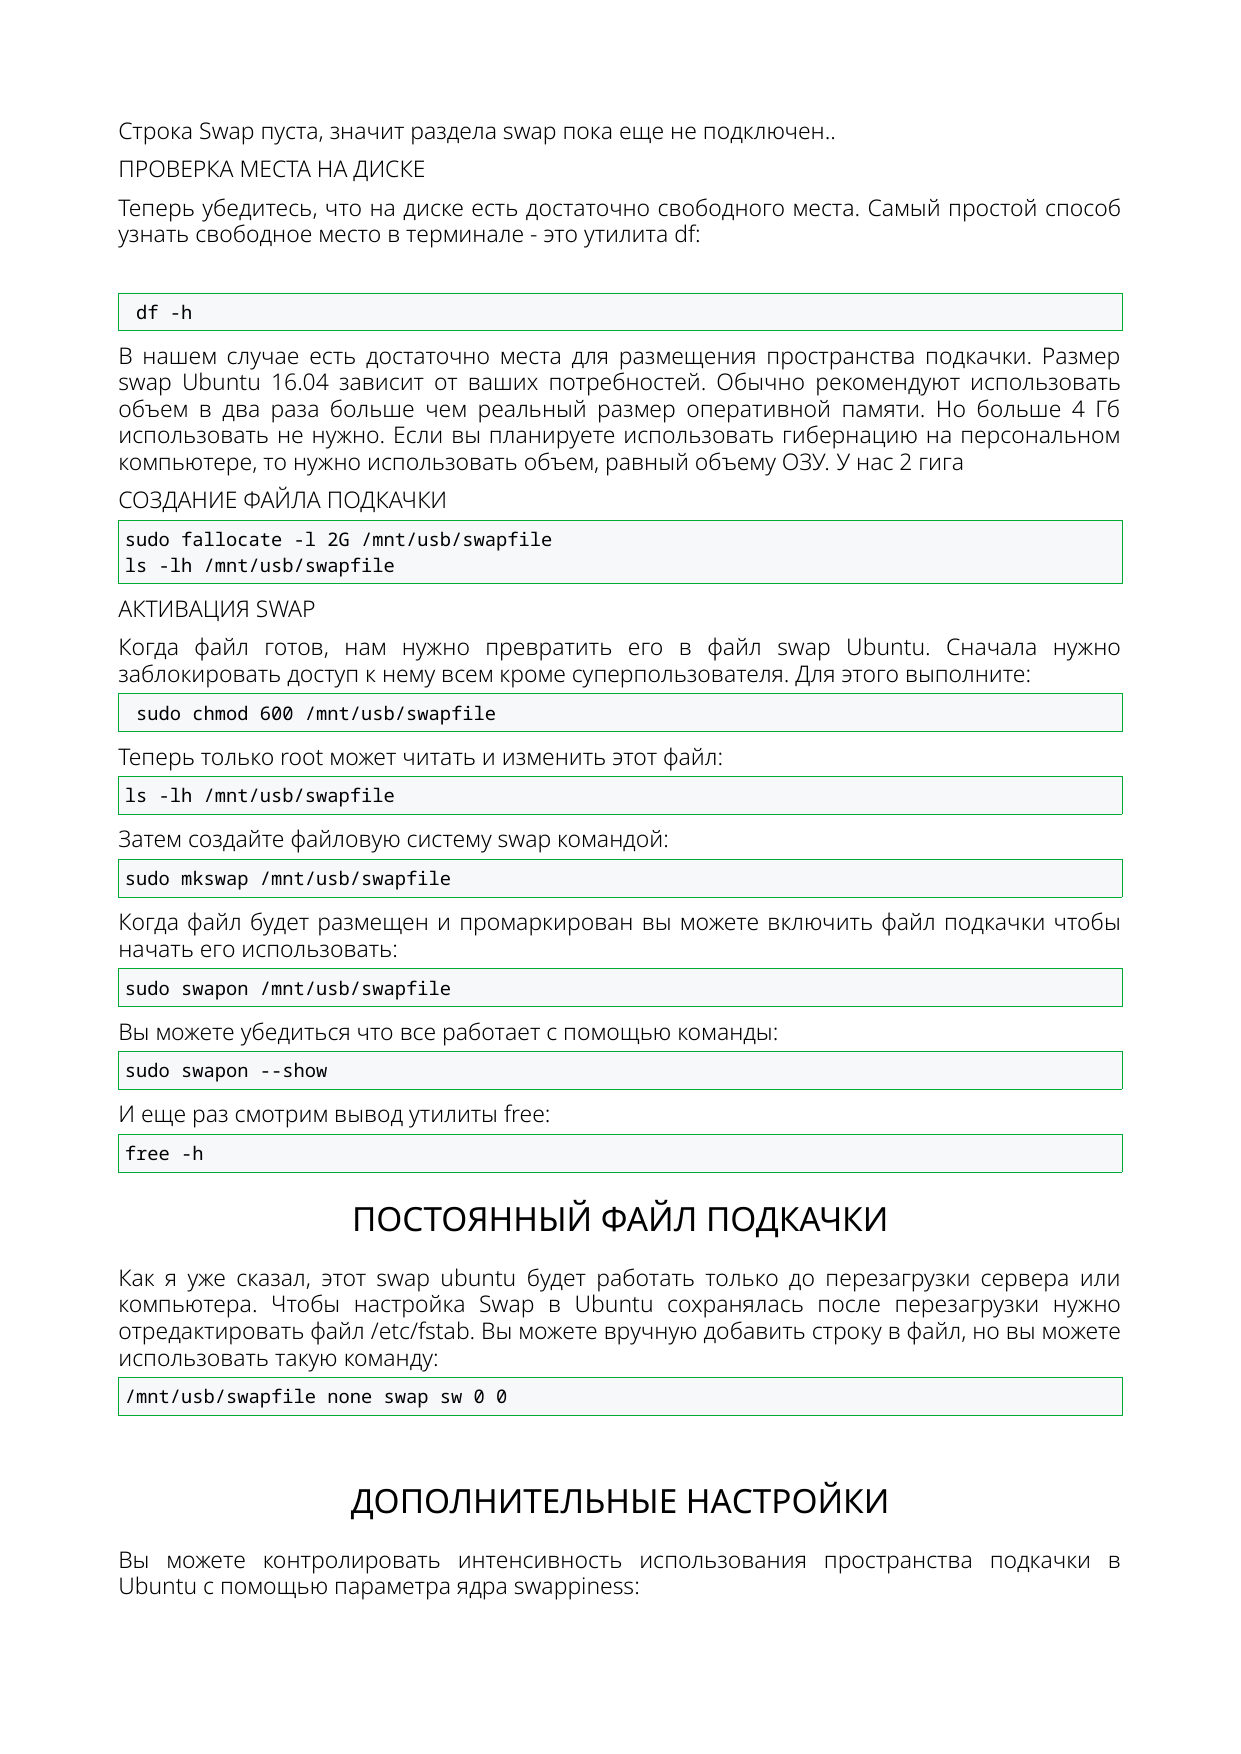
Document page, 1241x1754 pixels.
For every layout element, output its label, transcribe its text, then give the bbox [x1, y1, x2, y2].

text free -h [119, 1135, 1122, 1172]
text sudo swapon --show [119, 1052, 1122, 1089]
text sudo chmod 600 /mnt/usb/swapfile [119, 694, 1122, 731]
text df -h [119, 294, 1122, 330]
text sudo swapon /mnt/usb/swapfile [119, 969, 1122, 1006]
text Теперь только root может читать и изменить этот файл: [118, 744, 1122, 770]
text ПРОВЕРКА МЕСТА НА ДИСКЕ [118, 157, 1122, 183]
subtitle ПОСТОЯННЫЙ ФАЙЛ ПОДКАЧКИ [118, 1196, 1122, 1241]
text АКТИВАЦИЯ SWAP [118, 596, 1122, 622]
text /mnt/usb/swapfile none swap sw 0 0 [119, 1378, 1122, 1415]
text sudo mkswap /mnt/usb/swapfile [119, 860, 1122, 897]
text И еще раз смотрим вывод утилиты free: [118, 1101, 1122, 1128]
text sudo fallocate -l 2G /mnt/usb/swapfile [119, 521, 1122, 546]
text Как я уже сказал, этот swap ubuntu будет работать только до перезагрузки сервера или компьютера. Чтобы настройка Swap в Ubuntu сохранялась после перезагрузки нужно отредактировать файл /etc/fstab. Вы можете вручную добавить строку в файл, но вы можете использовать такую команду: [118, 1265, 1122, 1371]
text Теперь убедитесь, что на диске есть достаточно свободного места. Самый простой способ узнать свободное место в терминале - это утилита df: [118, 195, 1122, 248]
text В нашем случае есть достаточно места для размещения пространства подкачки. Размер swap Ubuntu 16.04 зависит от ваших потребностей. Обычно рекомендуют использовать объем в два раза больше чем реальный размер оперативной памяти. Но больше 4 Гб использовать не нужно. Если вы планируете использовать гибернацию на персональном компьютере, то нужно использовать объем, равный объему ОЗУ. У нас 2 гига [118, 343, 1122, 476]
text ls -lh /mnt/usb/swapfile [119, 546, 1122, 583]
subtitle ДОПОЛНИТЕЛЬНЫЕ НАСТРОЙКИ [118, 1478, 1122, 1523]
text Когда файл будет размещен и промаркирован вы можете включить файл подкачки чтобы начать его использовать: [118, 909, 1122, 962]
text Вы можете контролировать интенсивность использования пространства подкачки в Ubuntu с помощью параметра ядра swappiness: [118, 1547, 1122, 1600]
text Вы можете убедиться что все работает с помощью команды: [118, 1019, 1122, 1045]
text Когда файл готов, нам нужно превратить его в файл swap Ubuntu. Сначала нужно заблокировать доступ к нему всем кроме суперпользователя. Для этого выполните: [118, 634, 1122, 687]
text Строка Swap пуста, значит раздела swap пока еще не подключен.. [118, 118, 1122, 145]
text Затем создайте файловую систему swap командой: [118, 826, 1122, 853]
text СОЗДАНИЕ ФАЙЛА ПОДКАЧКИ [118, 487, 1122, 514]
text ls -lh /mnt/usb/swapfile [119, 777, 1122, 814]
